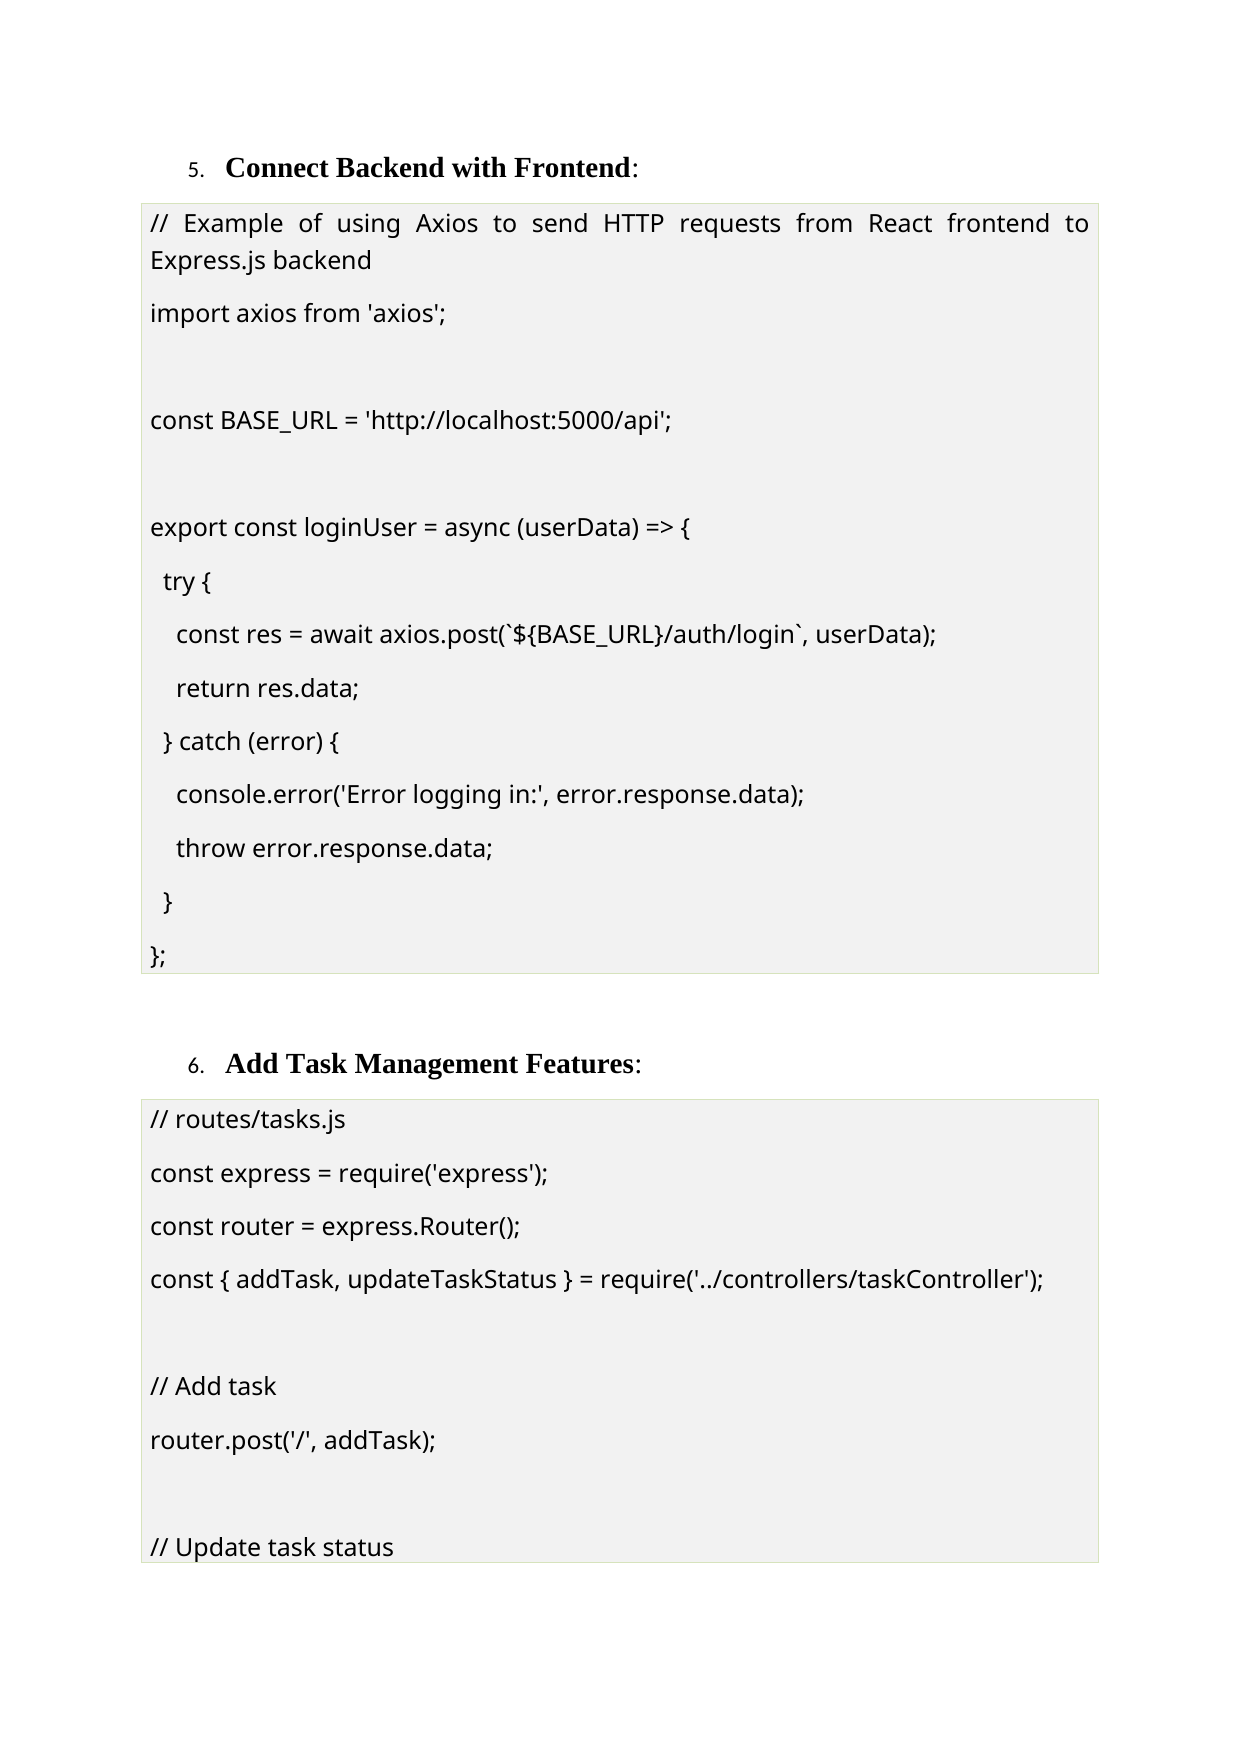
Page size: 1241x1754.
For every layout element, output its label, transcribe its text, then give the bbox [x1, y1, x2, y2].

text try { [142, 560, 1098, 597]
text const BASE_URL = 'http://localhost:5000/api'; [142, 400, 1098, 437]
text } catch (error) { [142, 721, 1098, 758]
text console.error('Error logging in:', error.response.data); [142, 774, 1098, 811]
text const router = express.Router(); [142, 1206, 1098, 1243]
list Connect Backend with Frontend: [187, 150, 1090, 183]
list Add Task Management Features: [187, 1046, 1090, 1079]
text // Example of using Axios to send HTTP requests from React frontend to Express.js backend [142, 204, 1098, 277]
text const { addTask, updateTaskStatus } = require('../controllers/taskController'); [142, 1259, 1098, 1296]
text const res = await axios.post(`${BASE_URL}/auth/login`, userData); [142, 614, 1098, 651]
text router.post('/', addTask); [142, 1419, 1098, 1456]
text }; [142, 934, 1098, 973]
text export const loginUser = async (userData) => { [142, 507, 1098, 544]
text import axios from 'axios'; [142, 293, 1098, 330]
text // Add task [142, 1366, 1098, 1403]
text // Update task status [142, 1526, 1098, 1562]
text throw error.response.data; [142, 827, 1098, 864]
text const express = require('express'); [142, 1152, 1098, 1189]
text // routes/tasks.js [142, 1100, 1098, 1136]
text } [142, 881, 1098, 918]
text return res.data; [142, 667, 1098, 704]
